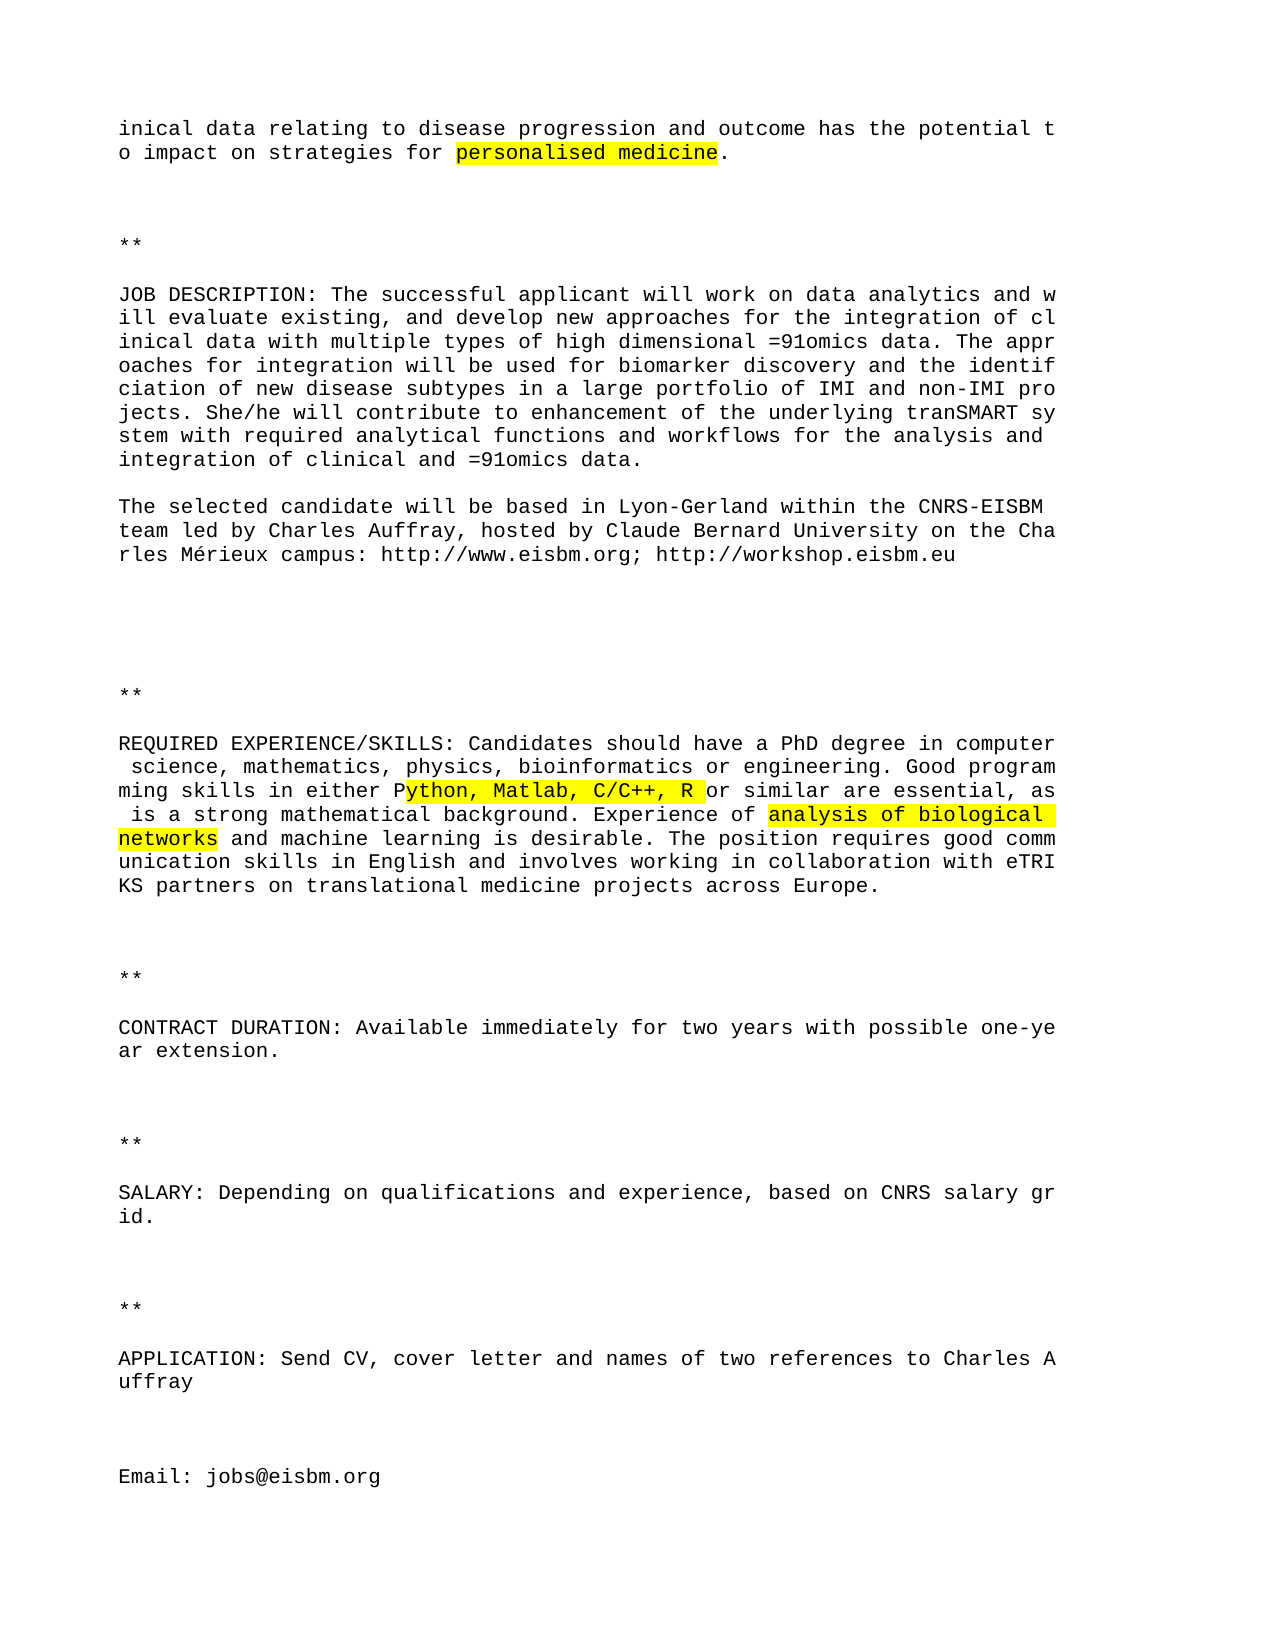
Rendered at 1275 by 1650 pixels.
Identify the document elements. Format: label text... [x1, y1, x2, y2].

text jects. She/he will contribute to enhancement of the underlying tranSMART sy [118, 402, 1157, 426]
text o impact on strategies for personalised medicine. [118, 142, 1157, 165]
text oaches for integration will be used for biomarker discovery and the identif [118, 354, 1157, 378]
text rles Mérieux campus: http://www.eisbm.org; http://workshop.eisbm.eu [118, 544, 1157, 567]
text stem with required analytical functions and workflows for the analysis and [118, 426, 1157, 449]
text team led by Charles Auffray, hosted by Claude Bernard University on the Cha [118, 520, 1157, 544]
text integration of clinical and =91omics data. [118, 449, 1157, 473]
text ming skills in either Python, Matlab, C/C++, R or similar are essential, as [118, 780, 1157, 804]
text is a strong mathematical background. Experience of analysis of biological [118, 804, 1157, 827]
text SALARY: Depending on qualifications and experience, based on CNRS salary gr [118, 1182, 1157, 1206]
text Email: jobs@eisbm.org [118, 1466, 1157, 1489]
text JOB DESCRIPTION: The successful applicant will work on data analytics and w [118, 284, 1157, 307]
text unication skills in English and involves working in collaboration with eTRI [118, 851, 1157, 875]
text science, mathematics, physics, bioinformatics or engineering. Good program [118, 757, 1157, 780]
text REQUIRED EXPERIENCE/SKILLS: Candidates should have a PhD degree in computer [118, 733, 1157, 757]
text ciation of new disease subtypes in a large portfolio of IMI and non-IMI pro [118, 378, 1157, 402]
text inical data relating to disease progression and outcome has the potential t [118, 118, 1157, 142]
text networks and machine learning is desirable. The position requires good comm [118, 827, 1157, 851]
text id. [118, 1206, 1157, 1229]
text ** [118, 1300, 1157, 1324]
text ** [118, 686, 1157, 709]
text inical data with multiple types of high dimensional =91omics data. The appr [118, 331, 1157, 354]
text KS partners on translational medicine projects across Europe. [118, 875, 1157, 898]
text uffray [118, 1371, 1157, 1395]
text The selected candidate will be based in Lyon-Gerland within the CNRS-EISBM [118, 496, 1157, 520]
text ** [118, 969, 1157, 993]
text ill evaluate existing, and develop new approaches for the integration of cl [118, 307, 1157, 331]
text CONTRACT DURATION: Available immediately for two years with possible one-ye [118, 1017, 1157, 1040]
text ** [118, 236, 1157, 260]
text ** [118, 1135, 1157, 1158]
text ar extension. [118, 1040, 1157, 1064]
text APPLICATION: Send CV, cover letter and names of two references to Charles A [118, 1348, 1157, 1371]
